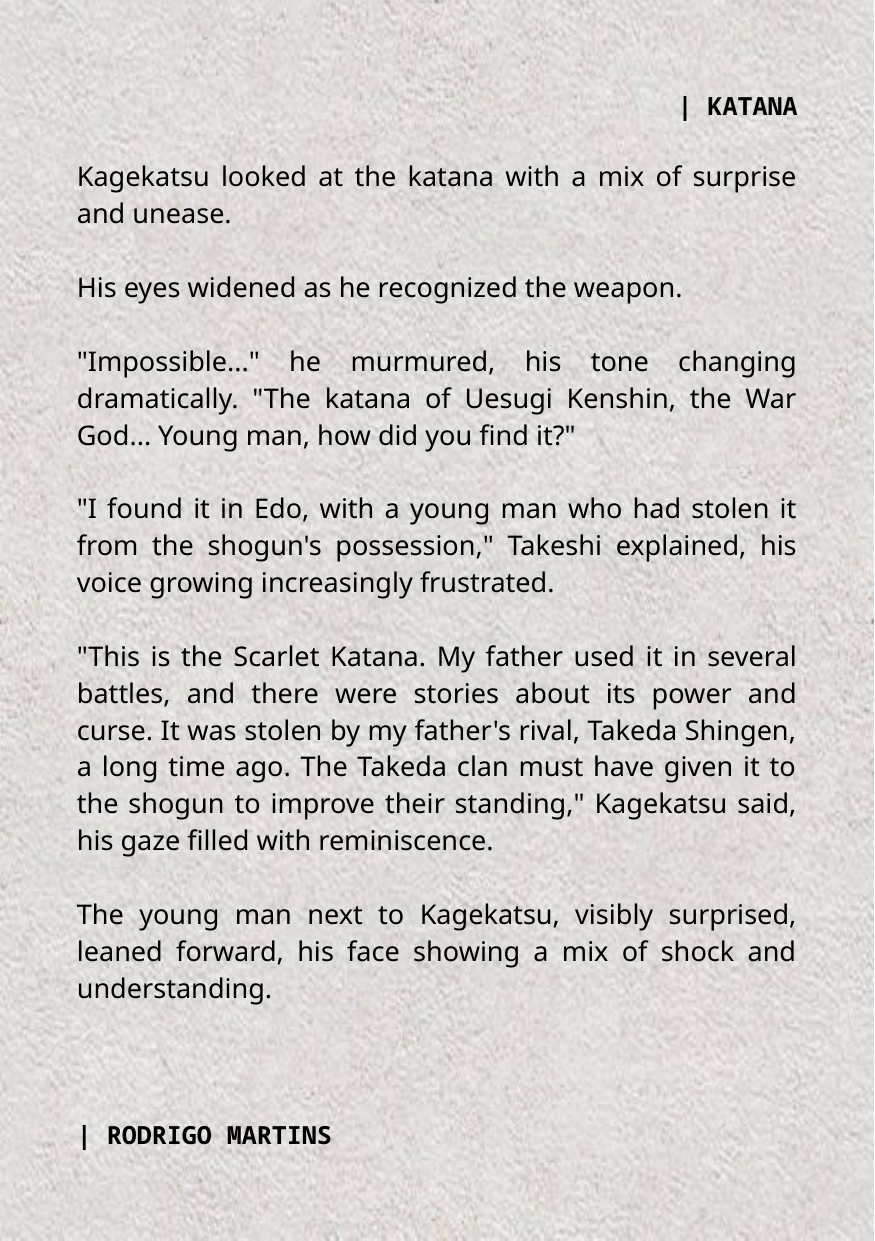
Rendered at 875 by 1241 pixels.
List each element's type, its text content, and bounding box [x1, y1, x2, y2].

picture [0, 0, 874, 1241]
text "This is the Scarlet Katana. My father used it in several battles, and there were stories about its power and curse. It was stolen by my father's rival, Takeda Shingen, a long time ago. The Takeda clan must have given it to the shogun to improve their standing," Kagekatsu said, his gaze filled with reminiscence. [74, 637, 800, 858]
text "Impossible..." he murmured, his tone changing dramatically. "The katana of Uesugi Kenshin, the War God... Young man, how did you find it?" [74, 342, 800, 453]
text Kagekatsu looked at the katana with a mix of surprise and unease. [74, 155, 800, 232]
text His eyes widened as he recognized the weapon. [74, 268, 800, 305]
text "I found it in Edo, with a young man who had stolen it from the shogun's possession," Takeshi explained, his voice growing increasingly frustrated. [74, 490, 800, 600]
text The young man next to Kagekatsu, visibly surprised, leaned forward, his face showing a mix of shock and understanding. [74, 895, 800, 1006]
